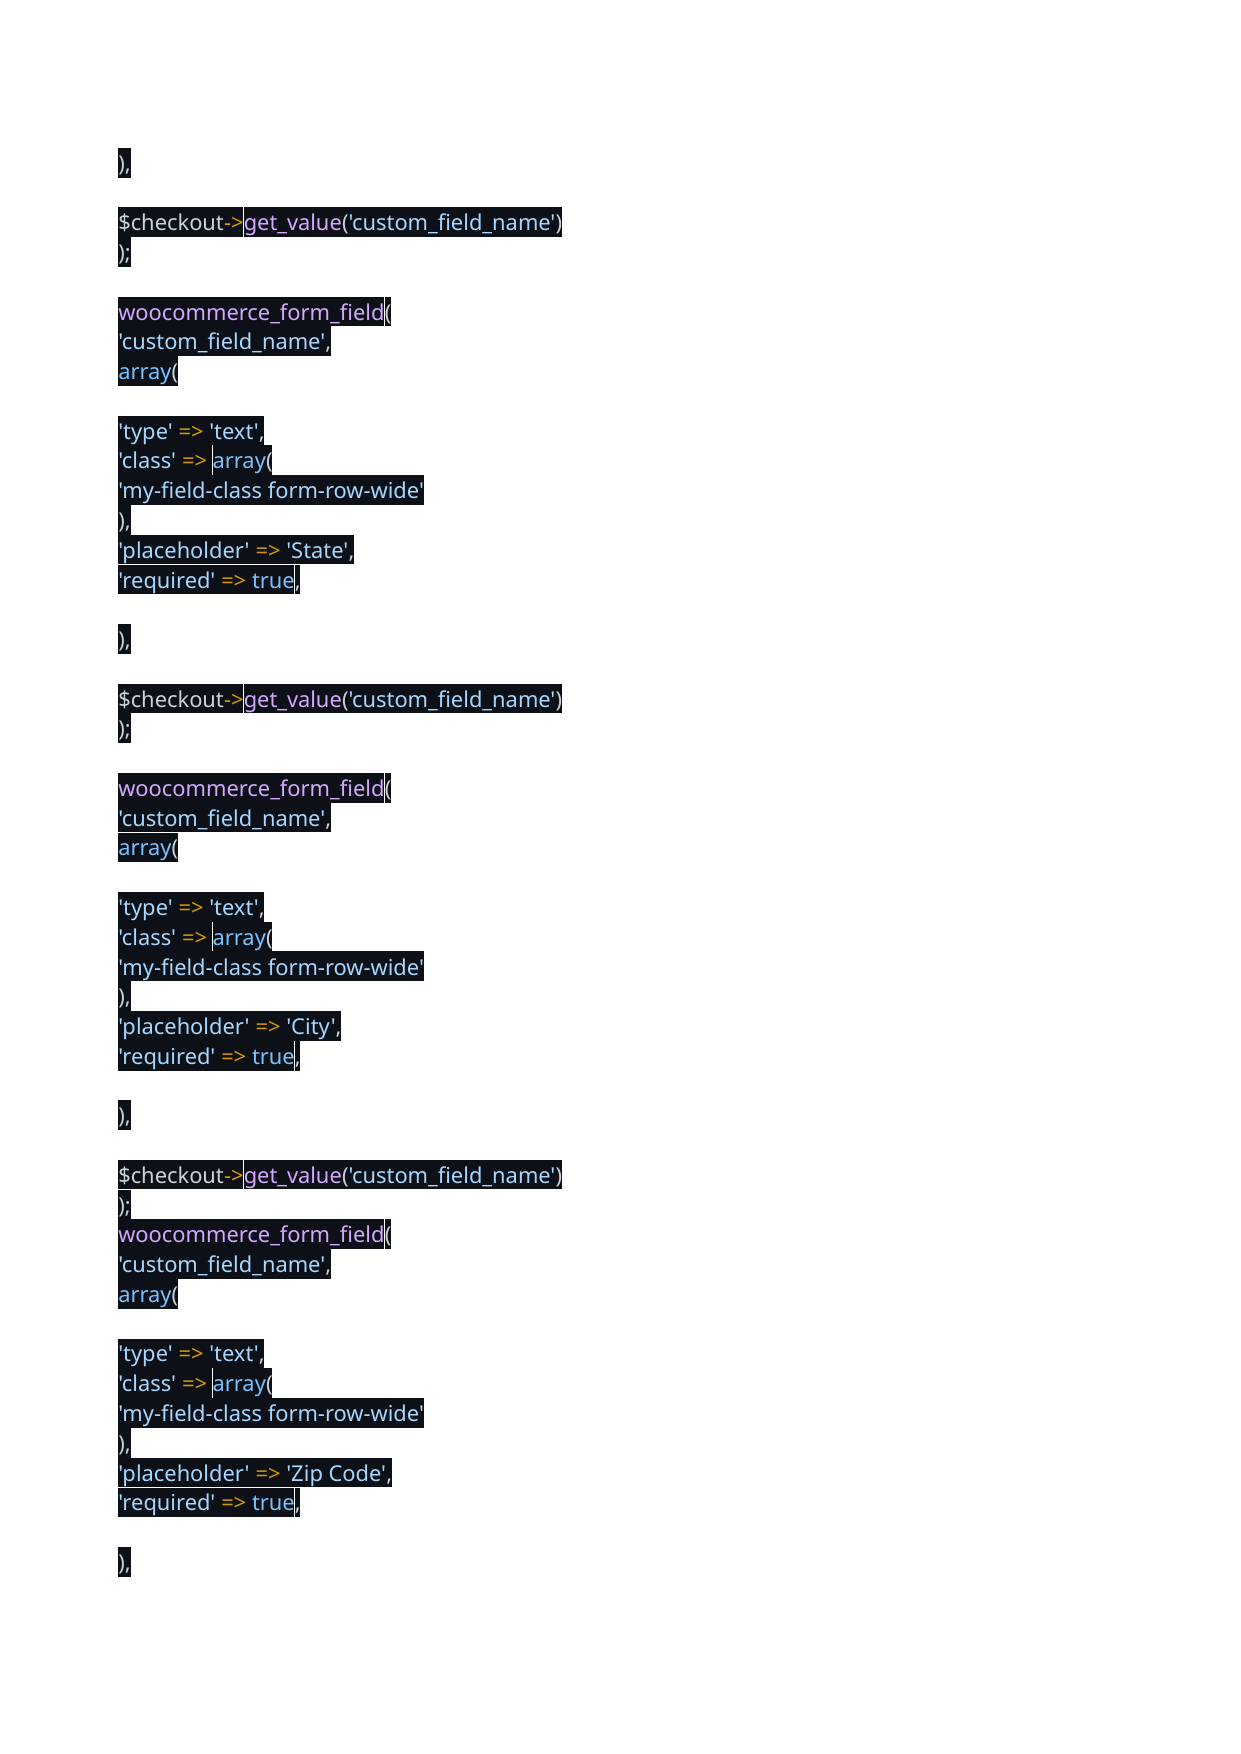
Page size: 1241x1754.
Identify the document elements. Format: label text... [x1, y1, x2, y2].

text 'my-field-class form-row-wide' [118, 1398, 1122, 1428]
text ), [118, 505, 1122, 535]
text 'my-field-class form-row-wide' [118, 475, 1122, 505]
text ), [118, 1100, 1122, 1130]
text 'required' => true, [118, 1487, 1122, 1517]
text 'custom_field_name', [118, 803, 1122, 832]
text woocommerce_form_field( [118, 297, 1122, 326]
text ), [118, 981, 1122, 1011]
text woocommerce_form_field( [118, 773, 1122, 803]
text $checkout->get_value('custom_field_name') [118, 683, 1122, 713]
text ), [118, 624, 1122, 654]
text 'placeholder' => 'City', [118, 1011, 1122, 1041]
text woocommerce_form_field( [118, 1219, 1122, 1249]
text array( [118, 832, 1122, 862]
text array( [118, 1279, 1122, 1309]
text ), [118, 1547, 1122, 1577]
text ); [118, 1189, 1122, 1219]
text 'type' => 'text', [118, 1338, 1122, 1368]
text 'class' => array( [118, 1368, 1122, 1398]
text 'custom_field_name', [118, 1249, 1122, 1279]
text $checkout->get_value('custom_field_name') [118, 1160, 1122, 1189]
text array( [118, 356, 1122, 386]
text 'class' => array( [118, 922, 1122, 951]
text ), [118, 1428, 1122, 1458]
text 'type' => 'text', [118, 416, 1122, 445]
text ); [118, 237, 1122, 267]
text 'required' => true, [118, 564, 1122, 594]
text 'placeholder' => 'State', [118, 535, 1122, 564]
text 'type' => 'text', [118, 892, 1122, 922]
text $checkout->get_value('custom_field_name') [118, 207, 1122, 237]
text 'class' => array( [118, 445, 1122, 475]
text 'custom_field_name', [118, 326, 1122, 356]
text ), [118, 148, 1122, 178]
text ); [118, 713, 1122, 743]
text 'required' => true, [118, 1041, 1122, 1071]
text 'placeholder' => 'Zip Code', [118, 1458, 1122, 1487]
text 'my-field-class form-row-wide' [118, 951, 1122, 981]
